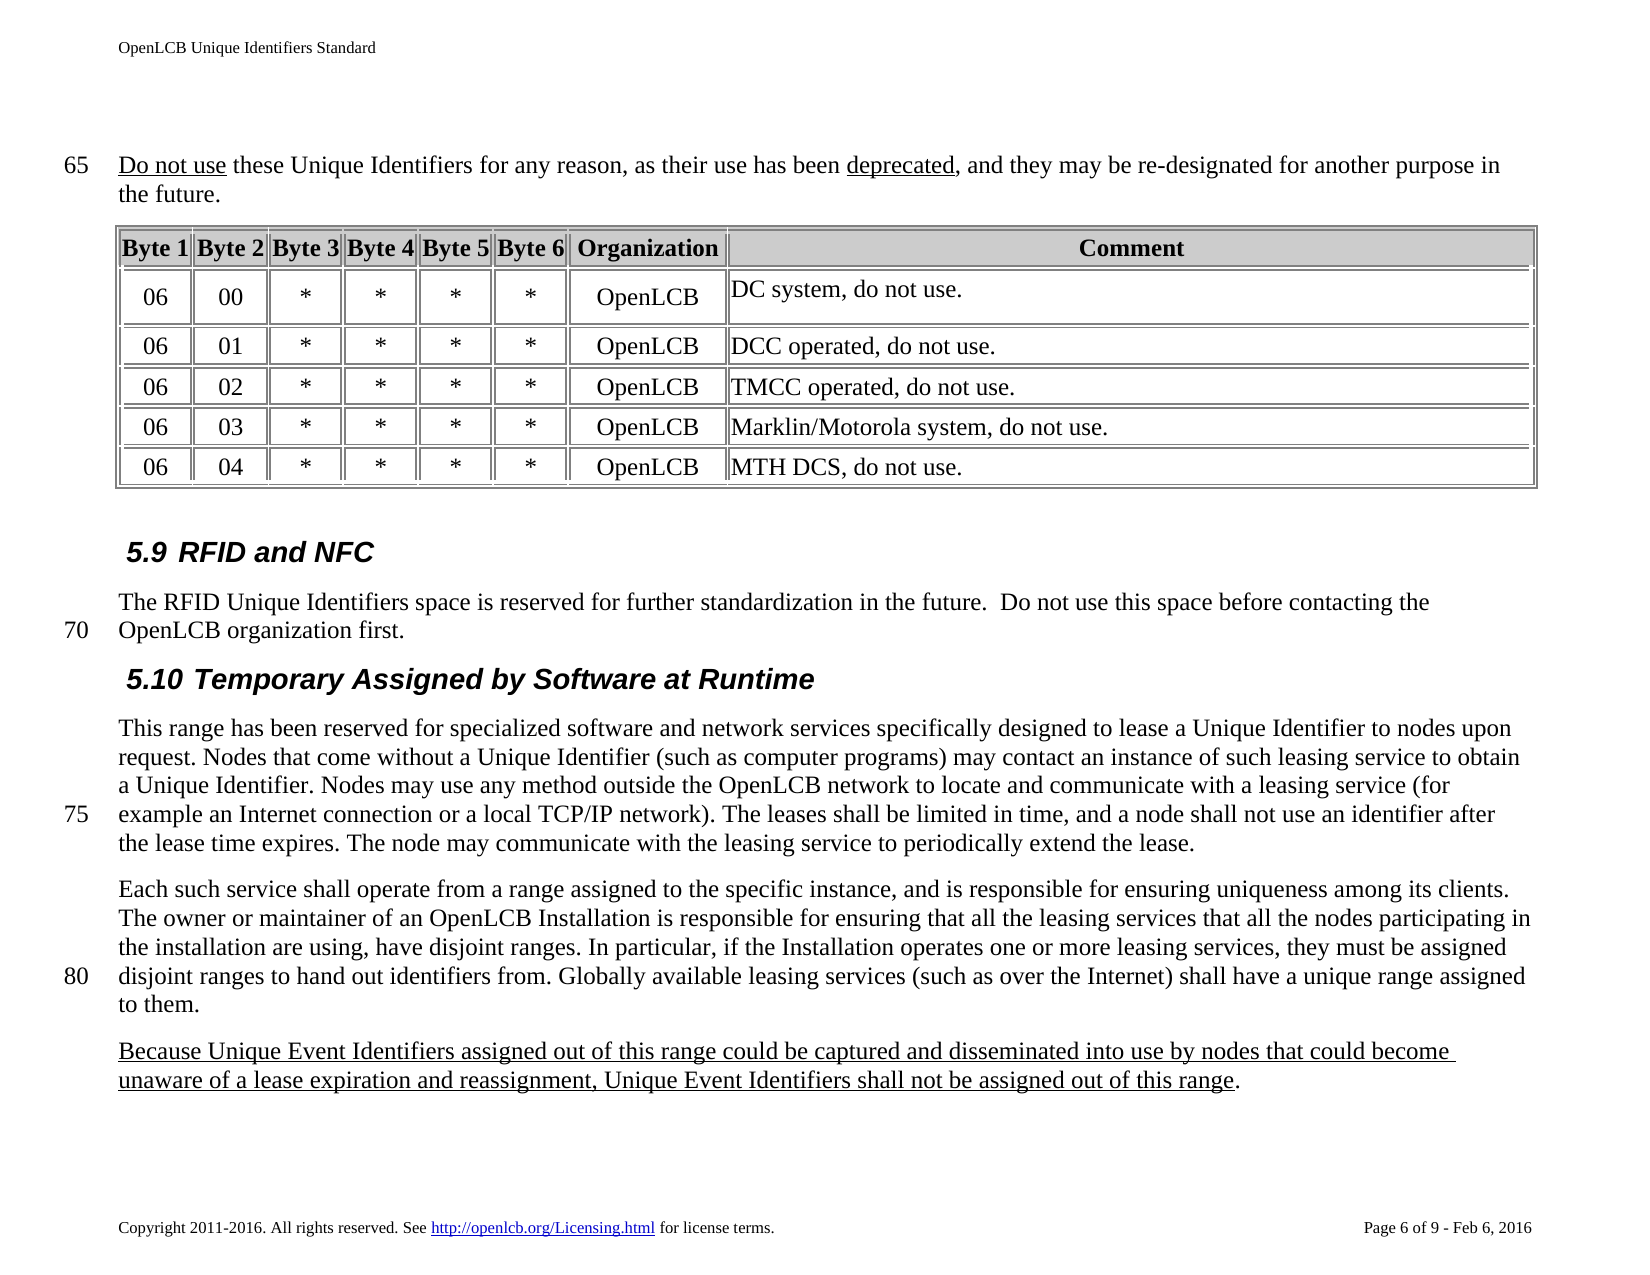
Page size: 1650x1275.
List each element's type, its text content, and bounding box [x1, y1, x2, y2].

table_header Byte 6 [493, 227, 568, 265]
table_cell * [271, 328, 340, 363]
table_cell * [418, 444, 493, 483]
table_cell OpenLCB [571, 409, 725, 443]
table_cell Marklin/Motorola system, do not use. [728, 403, 1535, 443]
text Do not use these Unique Identifiers for any reason, as their use has been deprecated, and they may be re-designated for another purpose in the future. [118, 150, 1532, 207]
text The RFID Unique Identifiers space is reserved for further standardization in the future. Do not use this space before contacting the OpenLCB organization first. [118, 587, 1532, 644]
table_cell * [496, 409, 565, 443]
table_cell * [493, 444, 568, 483]
table_cell 06 [118, 265, 192, 323]
table_cell OpenLCB [571, 369, 725, 403]
table_cell 04 [193, 449, 268, 483]
table_cell * [271, 409, 340, 443]
text This range has been reserved for specialized software and network services specifically designed to lease a Unique Identifier to nodes upon request. Nodes that come without a Unique Identifier (such as computer programs) may contact an instance of such leasing service to obtain a Unique Identifier. Nodes may use any method outside the OpenLCB network to locate and communicate with a leasing service (for example an Internet connection or a local TCP/IP network). The leases shall be limited in time, and a node shall not use an identifier after the lease time expires. The node may communicate with the leasing service to periodically extend the lease. [118, 713, 1532, 857]
table_cell * [269, 444, 343, 483]
table_cell 06 [118, 363, 192, 403]
table_cell * [346, 369, 415, 403]
subtitle RFID and NFC [118, 535, 1532, 569]
table_cell TMCC operated, do not use. [728, 363, 1535, 403]
table_cell DCC operated, do not use. [728, 323, 1535, 363]
table_header Byte 5 [418, 227, 493, 265]
table_cell * [346, 271, 415, 323]
table_cell MTH DCS, do not use. [728, 444, 1535, 483]
table_cell * [496, 328, 565, 363]
table_header Byte 2 [193, 231, 268, 265]
table_cell * [343, 444, 418, 483]
table_cell * [346, 409, 415, 443]
table_cell 01 [195, 328, 266, 363]
table_cell 00 [195, 271, 266, 323]
table_cell DC system, do not use. [728, 265, 1535, 323]
table_cell OpenLCB [568, 444, 727, 483]
table_cell * [271, 271, 340, 323]
table_cell OpenLCB [571, 328, 725, 363]
table_header Byte 4 [343, 227, 418, 265]
table_header Byte 3 [269, 227, 343, 265]
table_cell * [421, 409, 490, 443]
table_cell 02 [195, 369, 266, 403]
table_cell * [421, 271, 490, 323]
table_cell 06 [118, 403, 192, 443]
table_cell 03 [195, 409, 266, 443]
table_cell * [496, 271, 565, 323]
table_cell * [271, 369, 340, 403]
table_header Byte 1 [121, 231, 192, 265]
table_cell * [421, 369, 490, 403]
subtitle Temporary Assigned by Software at Runtime [118, 662, 1532, 695]
table_cell 06 [118, 444, 192, 483]
text Because Unique Event Identifiers assigned out of this range could be captured and disseminated into use by nodes that could become unaware of a lease expiration and reassignment, Unique Event Identifiers shall not be assigned out of this range. [118, 1036, 1532, 1093]
table_cell * [421, 328, 490, 363]
table_cell 06 [118, 323, 192, 363]
table_header Organization [568, 227, 727, 265]
table_cell * [346, 328, 415, 363]
text Each such service shall operate from a range assigned to the specific instance, and is responsible for ensuring uniqueness among its clients. The owner or maintainer of an OpenLCB Installation is responsible for ensuring that all the leasing services that all the nodes participating in the installation are using, have disjoint ranges. In particular, if the Installation operates one or more leasing services, they must be assigned disjoint ranges to hand out identifiers from. Globally available leasing services (such as over the Internet) shall have a unique range assigned to them. [118, 874, 1532, 1018]
table_cell OpenLCB [571, 271, 725, 323]
table_cell * [496, 369, 565, 403]
table_header Comment [728, 231, 1533, 265]
